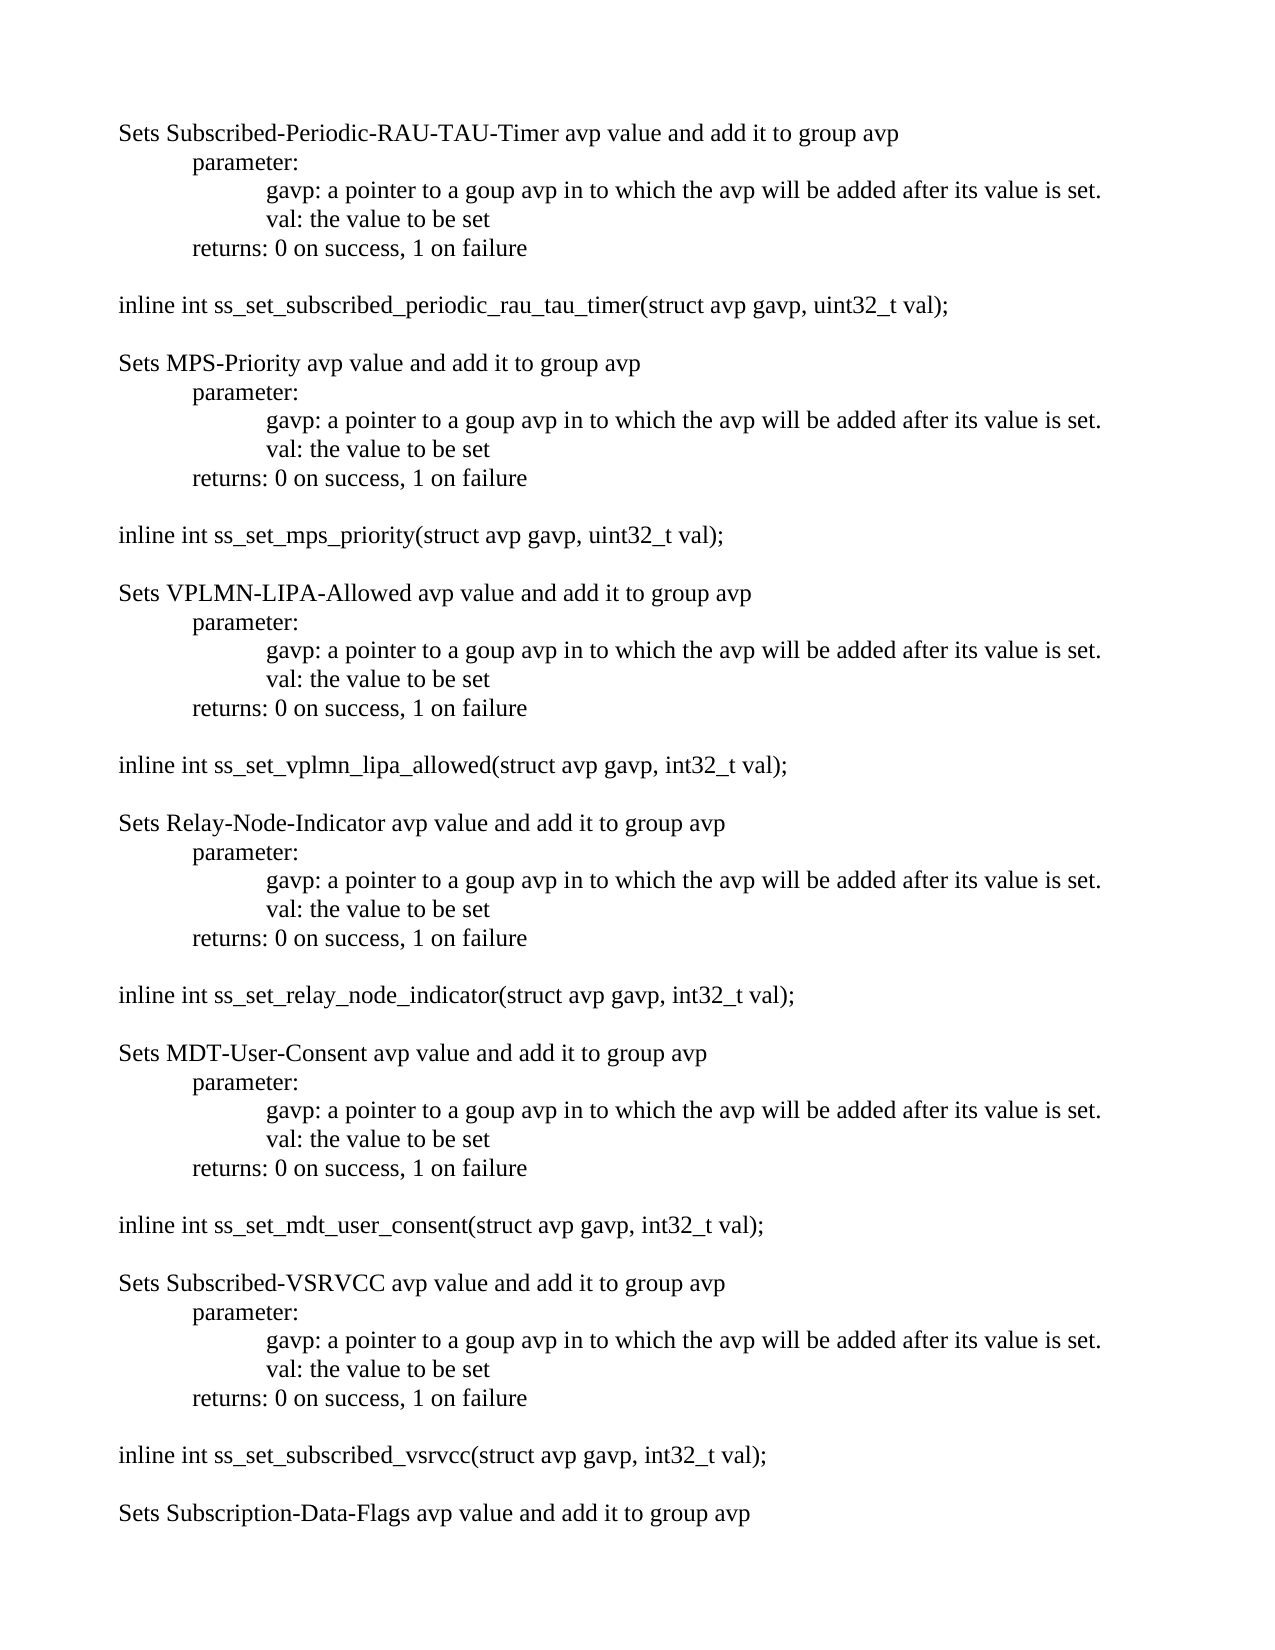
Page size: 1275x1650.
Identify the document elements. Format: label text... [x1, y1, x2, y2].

text Sets MPS-Priority avp value and add it to group avp [118, 348, 1157, 377]
text inline int ss_set_relay_node_indicator(struct avp gavp, int32_t val); [118, 981, 1157, 1009]
text inline int ss_set_vplmn_lipa_allowed(struct avp gavp, int32_t val); [118, 751, 1157, 779]
text inline int ss_set_mdt_user_consent(struct avp gavp, int32_t val); [118, 1211, 1157, 1239]
text Sets Subscribed-Periodic-RAU-TAU-Timer avp value and add it to group avp [118, 118, 1157, 147]
text Sets Subscribed-VSRVCC avp value and add it to group avp [118, 1268, 1157, 1297]
text gavp: a pointer to a goup avp in to which the avp will be added after its value is set. [118, 866, 1157, 894]
text Sets MDT-User-Consent avp value and add it to group avp [118, 1038, 1157, 1067]
text gavp: a pointer to a goup avp in to which the avp will be added after its value is set. [118, 1096, 1157, 1124]
text val: the value to be set [118, 894, 1157, 923]
text returns: 0 on success, 1 on failure [118, 1153, 1157, 1182]
text val: the value to be set [118, 434, 1157, 463]
text returns: 0 on success, 1 on failure [118, 923, 1157, 952]
text Sets Relay-Node-Indicator avp value and add it to group avp [118, 808, 1157, 837]
text val: the value to be set [118, 204, 1157, 233]
text inline int ss_set_subscribed_periodic_rau_tau_timer(struct avp gavp, uint32_t val); [118, 291, 1157, 319]
text gavp: a pointer to a goup avp in to which the avp will be added after its value is set. [118, 406, 1157, 434]
text val: the value to be set [118, 1124, 1157, 1153]
text parameter: [118, 837, 1157, 866]
text gavp: a pointer to a goup avp in to which the avp will be added after its value is set. [118, 636, 1157, 664]
text inline int ss_set_subscribed_vsrvcc(struct avp gavp, int32_t val); [118, 1441, 1157, 1469]
text val: the value to be set [118, 1354, 1157, 1383]
text parameter: [118, 377, 1157, 406]
text inline int ss_set_mps_priority(struct avp gavp, uint32_t val); [118, 521, 1157, 549]
text parameter: [118, 607, 1157, 636]
text parameter: [118, 147, 1157, 176]
text returns: 0 on success, 1 on failure [118, 693, 1157, 722]
text gavp: a pointer to a goup avp in to which the avp will be added after its value is set. [118, 1326, 1157, 1354]
text returns: 0 on success, 1 on failure [118, 1383, 1157, 1412]
text Sets VPLMN-LIPA-Allowed avp value and add it to group avp [118, 578, 1157, 607]
text parameter: [118, 1297, 1157, 1326]
text Sets Subscription-Data-Flags avp value and add it to group avp [118, 1498, 1157, 1527]
text returns: 0 on success, 1 on failure [118, 463, 1157, 492]
text gavp: a pointer to a goup avp in to which the avp will be added after its value is set. [118, 176, 1157, 204]
text parameter: [118, 1067, 1157, 1096]
text returns: 0 on success, 1 on failure [118, 233, 1157, 262]
text val: the value to be set [118, 664, 1157, 693]
